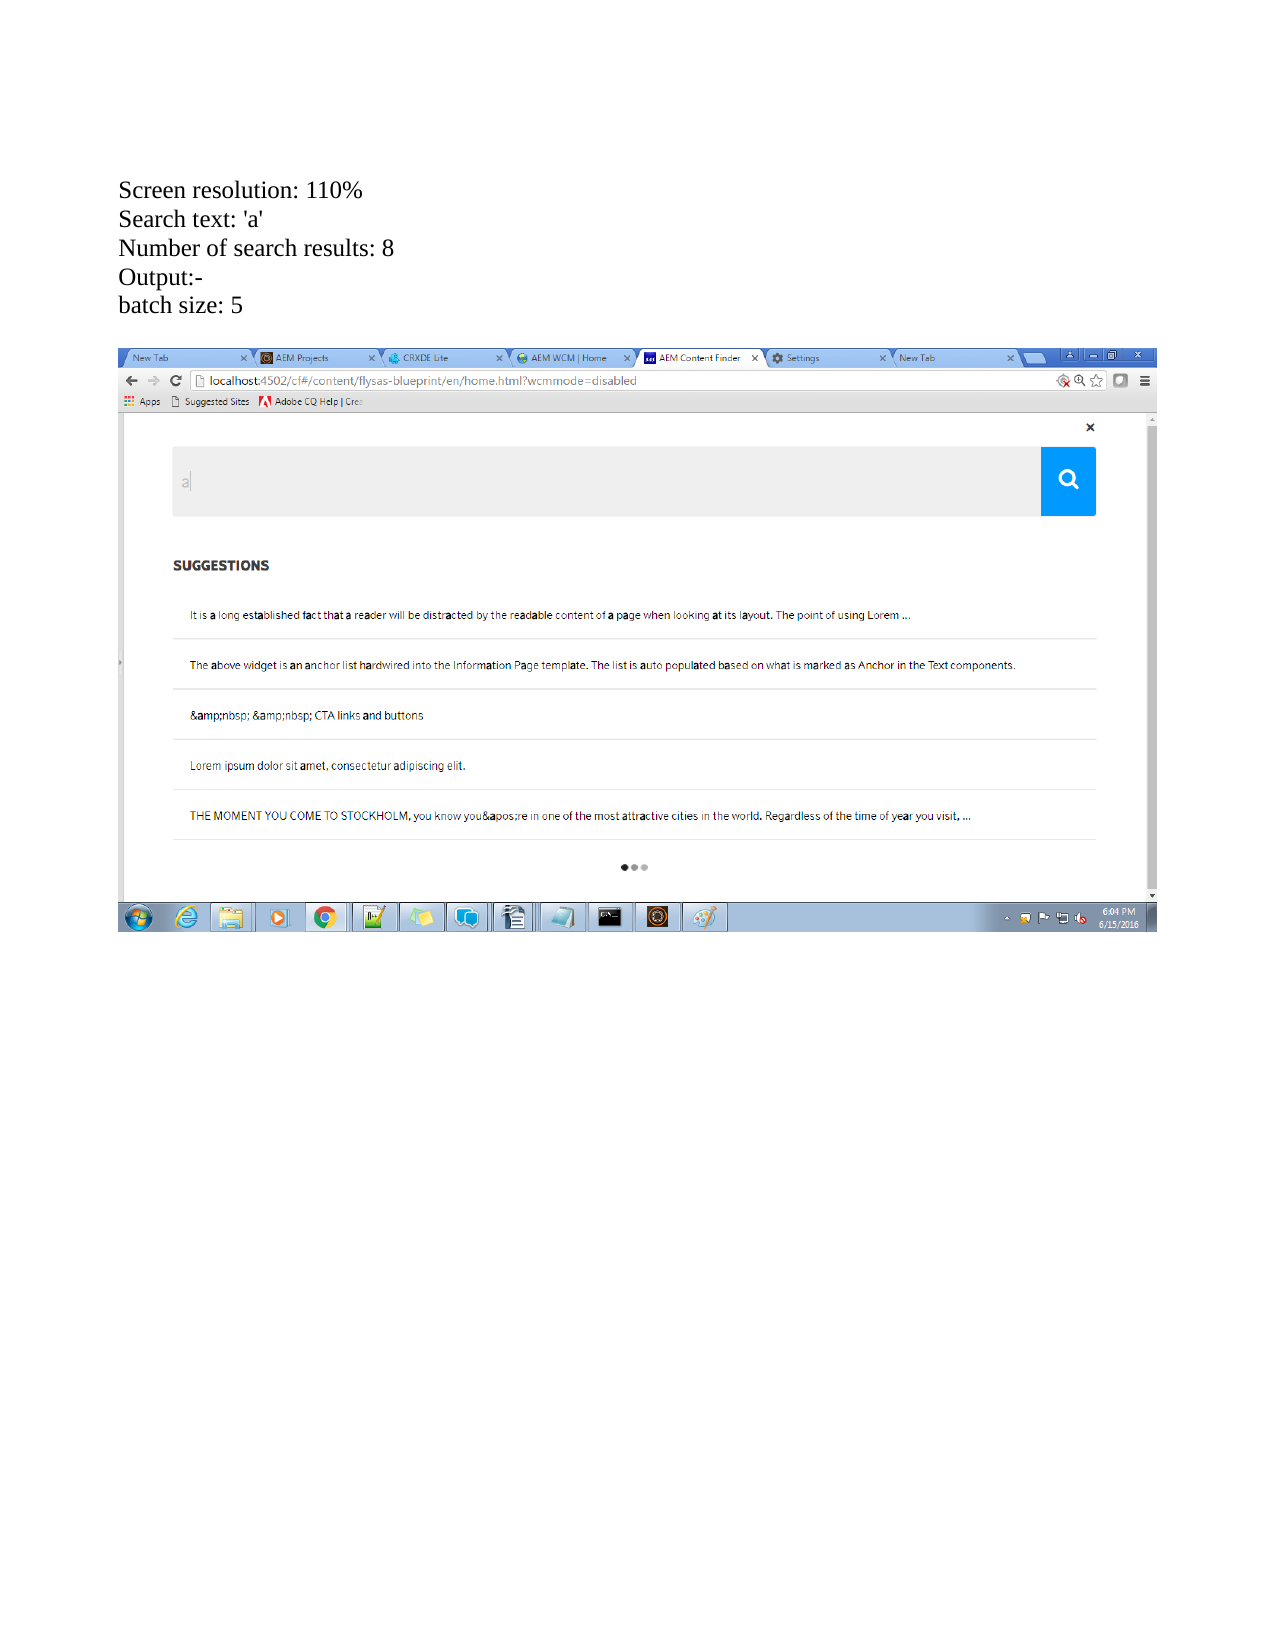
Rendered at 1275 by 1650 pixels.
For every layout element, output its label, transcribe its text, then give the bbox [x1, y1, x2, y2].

text batch size: 5 [118, 291, 1157, 319]
text Search text: 'a' [118, 204, 1157, 233]
text Screen resolution: 110% [118, 176, 1157, 204]
text Output:- [118, 262, 1157, 291]
text Number of search results: 8 [118, 233, 1157, 262]
picture [118, 348, 1157, 932]
